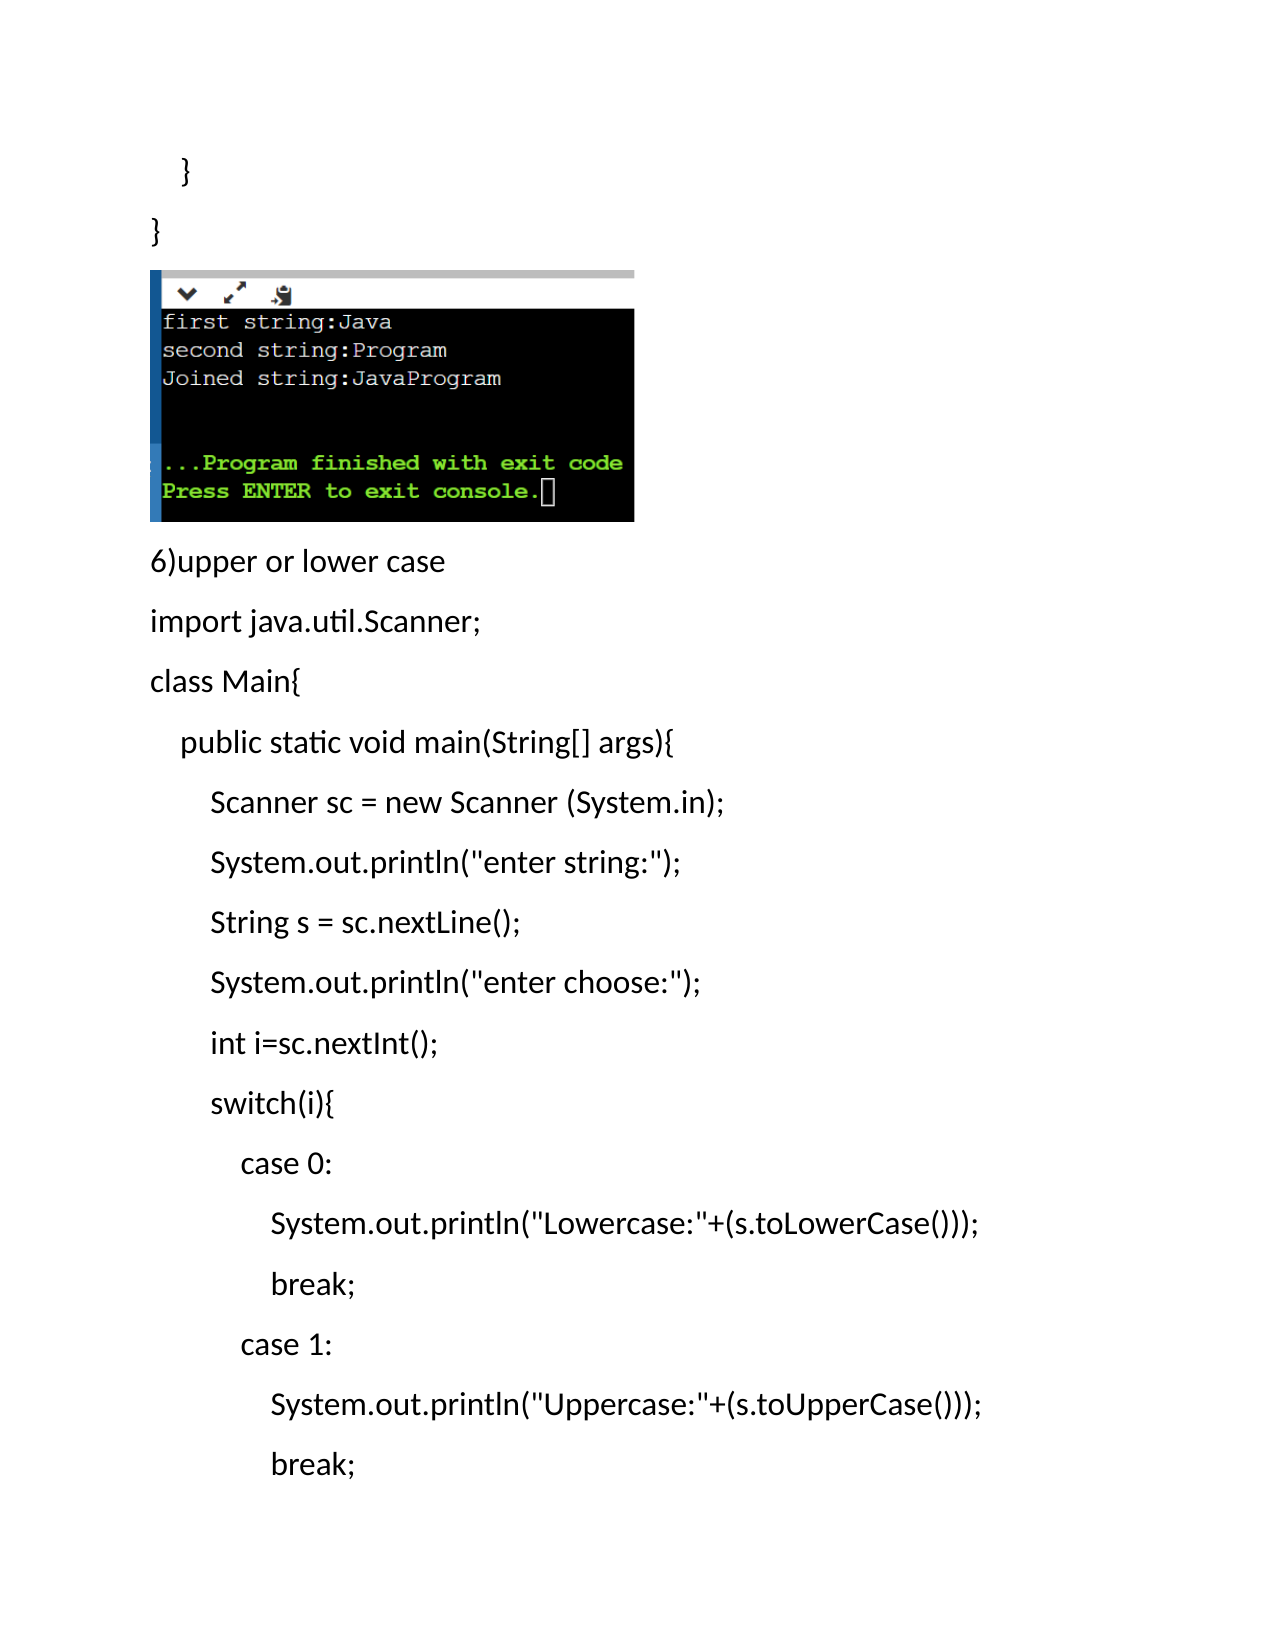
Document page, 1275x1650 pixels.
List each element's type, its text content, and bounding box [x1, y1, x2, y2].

text break; [150, 1262, 1125, 1303]
text switch(i){ [150, 1082, 1125, 1123]
text System.out.println("enter choose:"); [150, 961, 1125, 1002]
text String s = sc.nextLine(); [150, 901, 1125, 942]
text Scanner sc = new Scanner (System.in); [150, 781, 1125, 822]
text int i=sc.nextInt(); [150, 1022, 1125, 1062]
text public static void main(String[] args){ [150, 721, 1125, 761]
text System.out.println("enter string:"); [150, 841, 1125, 882]
text System.out.println("Lowercase:"+(s.toLowerCase())); [150, 1202, 1125, 1243]
text break; [150, 1443, 1125, 1484]
text case 1: [150, 1323, 1125, 1363]
text } [150, 210, 1125, 251]
text System.out.println("Uppercase:"+(s.toUpperCase())); [150, 1383, 1125, 1424]
text class Main{ [150, 660, 1125, 701]
text case 0: [150, 1142, 1125, 1183]
text } [150, 150, 1125, 191]
text import java.util.Scanner; [150, 600, 1125, 641]
text 6)upper or lower case [150, 540, 1125, 581]
